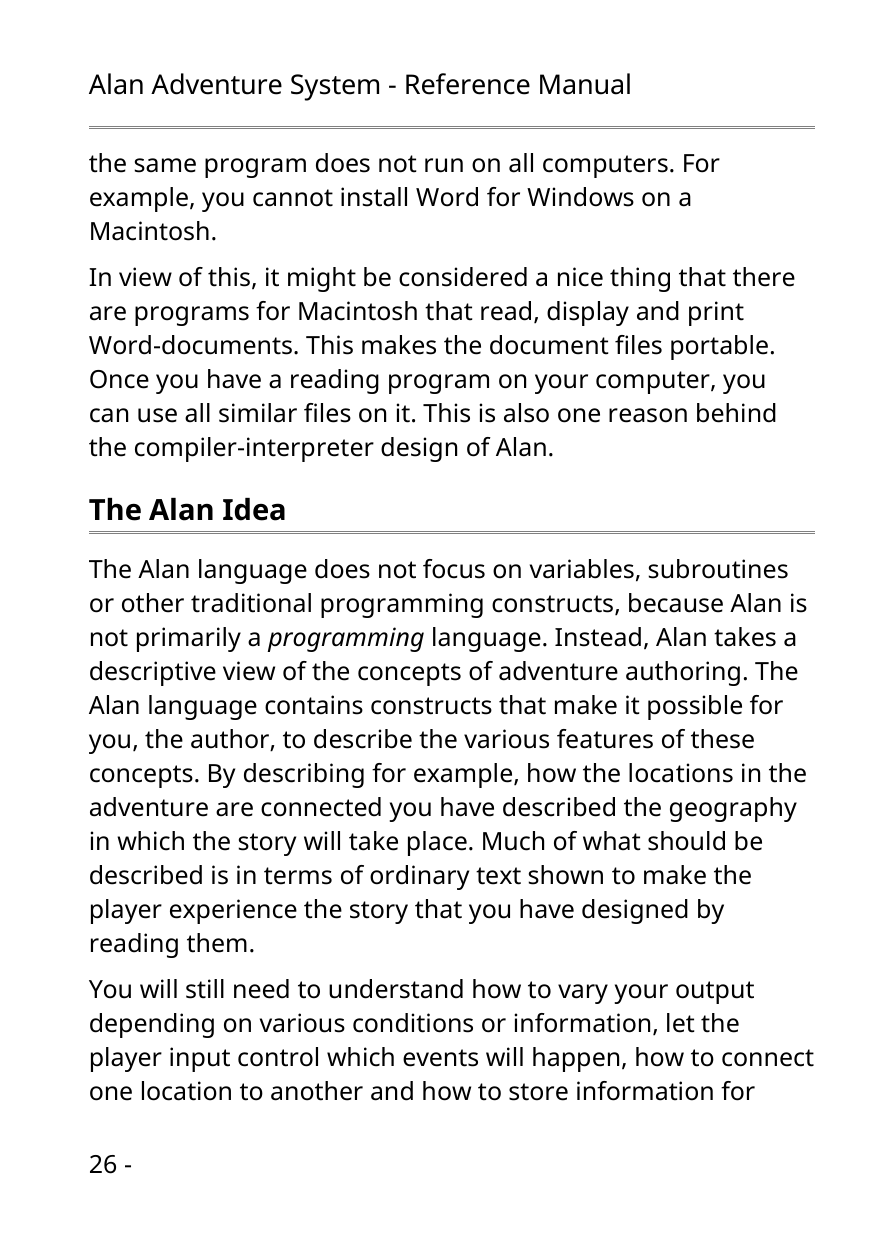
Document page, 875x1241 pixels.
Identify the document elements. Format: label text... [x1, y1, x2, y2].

text the same program does not run on all computers. For example, you cannot install Word for Windows on a Macintosh. [88, 146, 815, 247]
subtitle The Alan Idea [88, 489, 815, 533]
text In view of this, it might be considered a nice thing that there are programs for Macintosh that read, display and print Word-documents. This makes the document files portable. Once you have a reading program on your computer, you can use all similar files on it. This is also one reason behind the compiler-interpreter design of Alan. [88, 260, 815, 464]
text The Alan language does not focus on variables, subroutines or other traditional programming con­structs, because Alan is not primarily a programming language. Instead, Alan takes a descriptive view of the concepts of adventure authoring. The Alan lan­guage contains constructs that make it possible for you, the author, to describe the various features of these concepts. By describing for example, how the loca­tions in the adventure are connected you have described the geography in which the story will take place. Much of what should be described is in terms of ordinary text shown to make the player experience the story that you have designed by reading them. [88, 552, 815, 959]
text You will still need to understand how to vary your output depending on various conditions or information, let the player input control which events will happen, how to connect one location to another and how to store information for [88, 972, 815, 1108]
